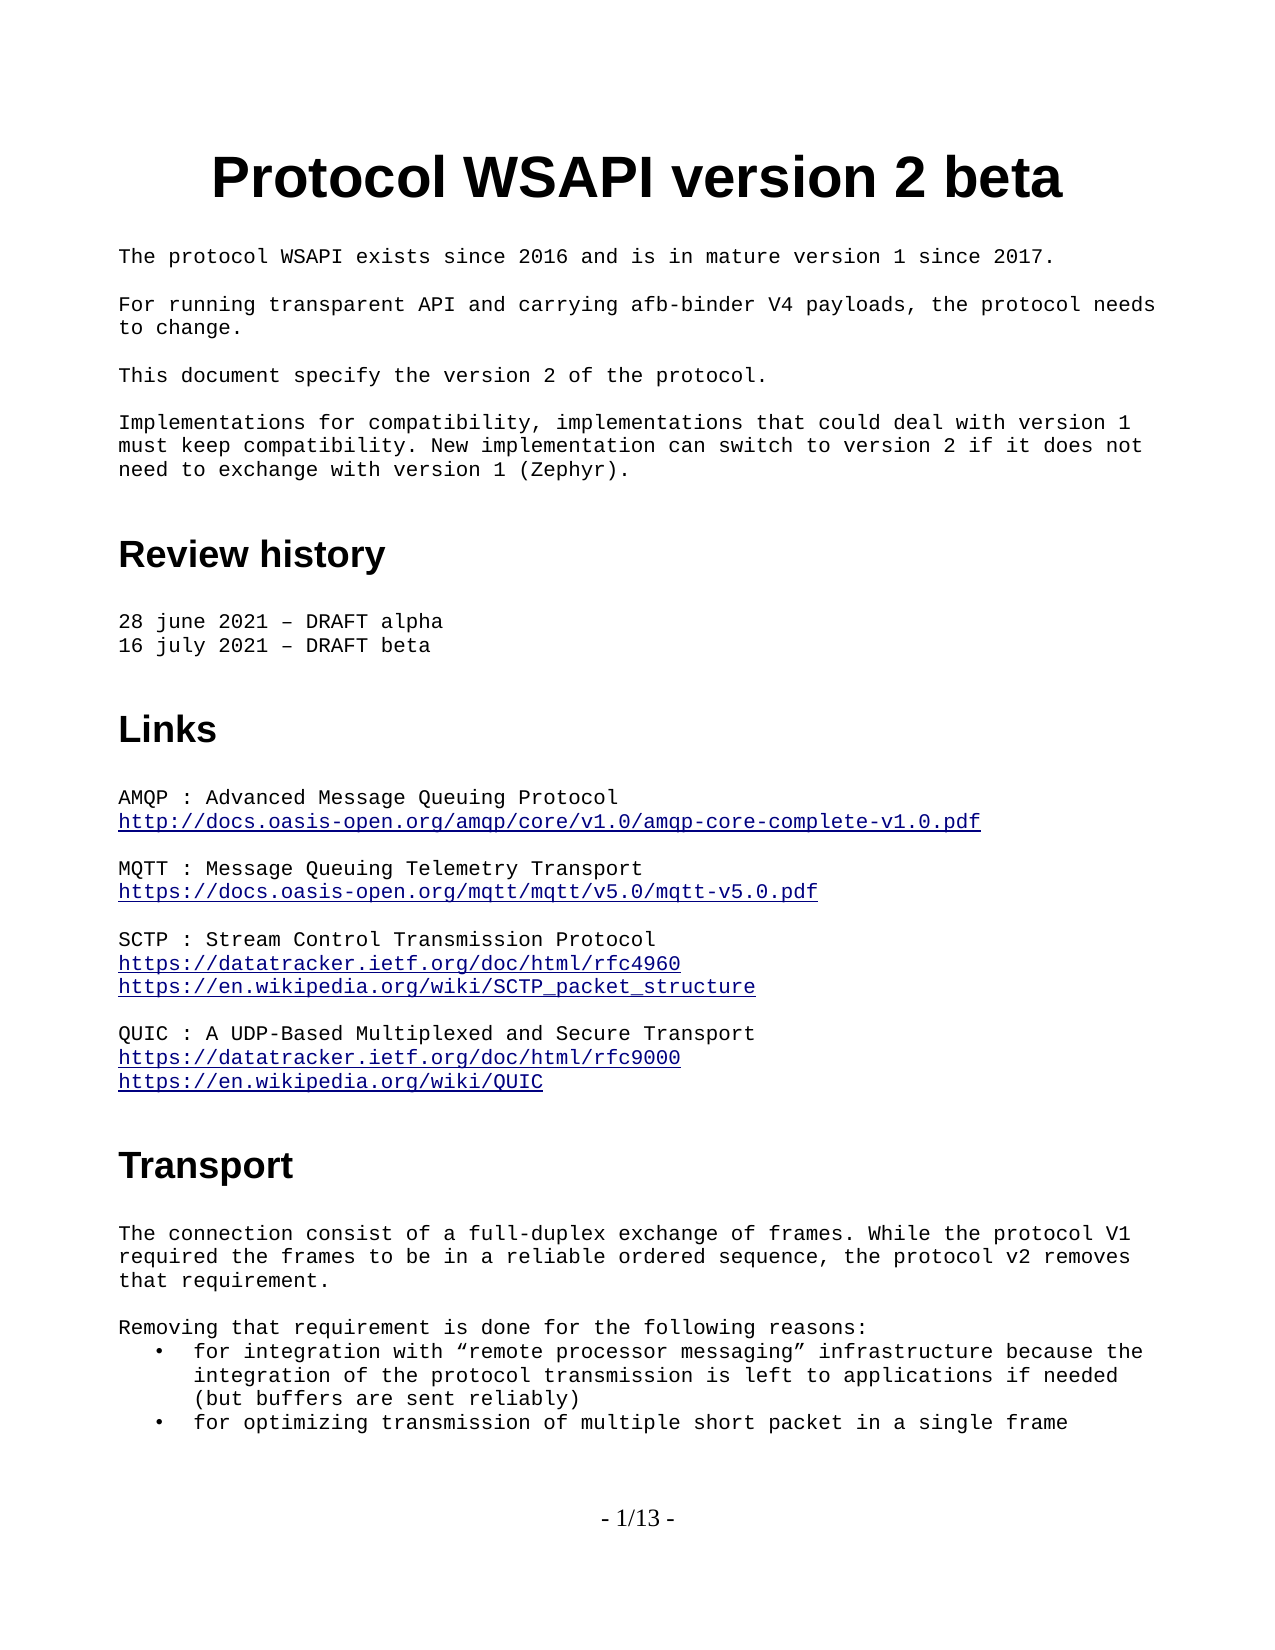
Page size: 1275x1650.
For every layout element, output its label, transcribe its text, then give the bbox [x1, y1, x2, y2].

subtitle Review history [118, 531, 1157, 575]
text AMQP : Advanced Message Queuing Protocol [118, 787, 1157, 811]
text Implementations for compatibility, implementations that could deal with version 1 must keep compatibility. New implementation can switch to version 2 if it does not need to exchange with version 1 (Zephyr). [118, 412, 1157, 483]
text For running transparent API and carrying afb-binder V4 payloads, the protocol needs to change. [118, 294, 1157, 341]
text https://en.wikipedia.org/wiki/QUIC [118, 1071, 1157, 1094]
subtitle Transport [118, 1143, 1157, 1187]
text The connection consist of a full-duplex exchange of frames. While the protocol V1 required the frames to be in a reliable ordered sequence, the protocol v2 removes that requirement. [118, 1223, 1157, 1294]
text QUIC : A UDP-Based Multiplexed and Secure Transport [118, 1023, 1157, 1047]
list for integration with “remote processor messaging” infrastructure because the integration of the protocol transmission is left to applications if needed (but buffers are sent reliably) [156, 1341, 1157, 1412]
text Removing that requirement is done for the following reasons: [118, 1317, 1157, 1341]
text https://docs.oasis-open.org/mqtt/mqtt/v5.0/mqtt-v5.0.pdf [118, 882, 1157, 905]
text https://datatracker.ietf.org/doc/html/rfc9000 [118, 1047, 1157, 1071]
list for optimizing transmission of multiple short packet in a single frame [156, 1412, 1157, 1436]
text The protocol WSAPI exists since 2016 and is in mature version 1 since 2017. [118, 246, 1157, 270]
text https://datatracker.ietf.org/doc/html/rfc4960 [118, 952, 1157, 976]
text This document specify the version 2 of the protocol. [118, 364, 1157, 388]
title Protocol WSAPI version 2 beta [118, 143, 1157, 210]
text 28 june 2021 – DRAFT alpha [118, 611, 1157, 635]
text http://docs.oasis-open.org/amqp/core/v1.0/amqp-core-complete-v1.0.pdf [118, 811, 1157, 834]
text SCTP : Stream Control Transmission Protocol [118, 929, 1157, 952]
text MQTT : Message Queuing Telemetry Transport [118, 858, 1157, 882]
text 16 july 2021 – DRAFT beta [118, 635, 1157, 658]
subtitle Links [118, 707, 1157, 751]
text https://en.wikipedia.org/wiki/SCTP_packet_structure [118, 976, 1157, 1000]
